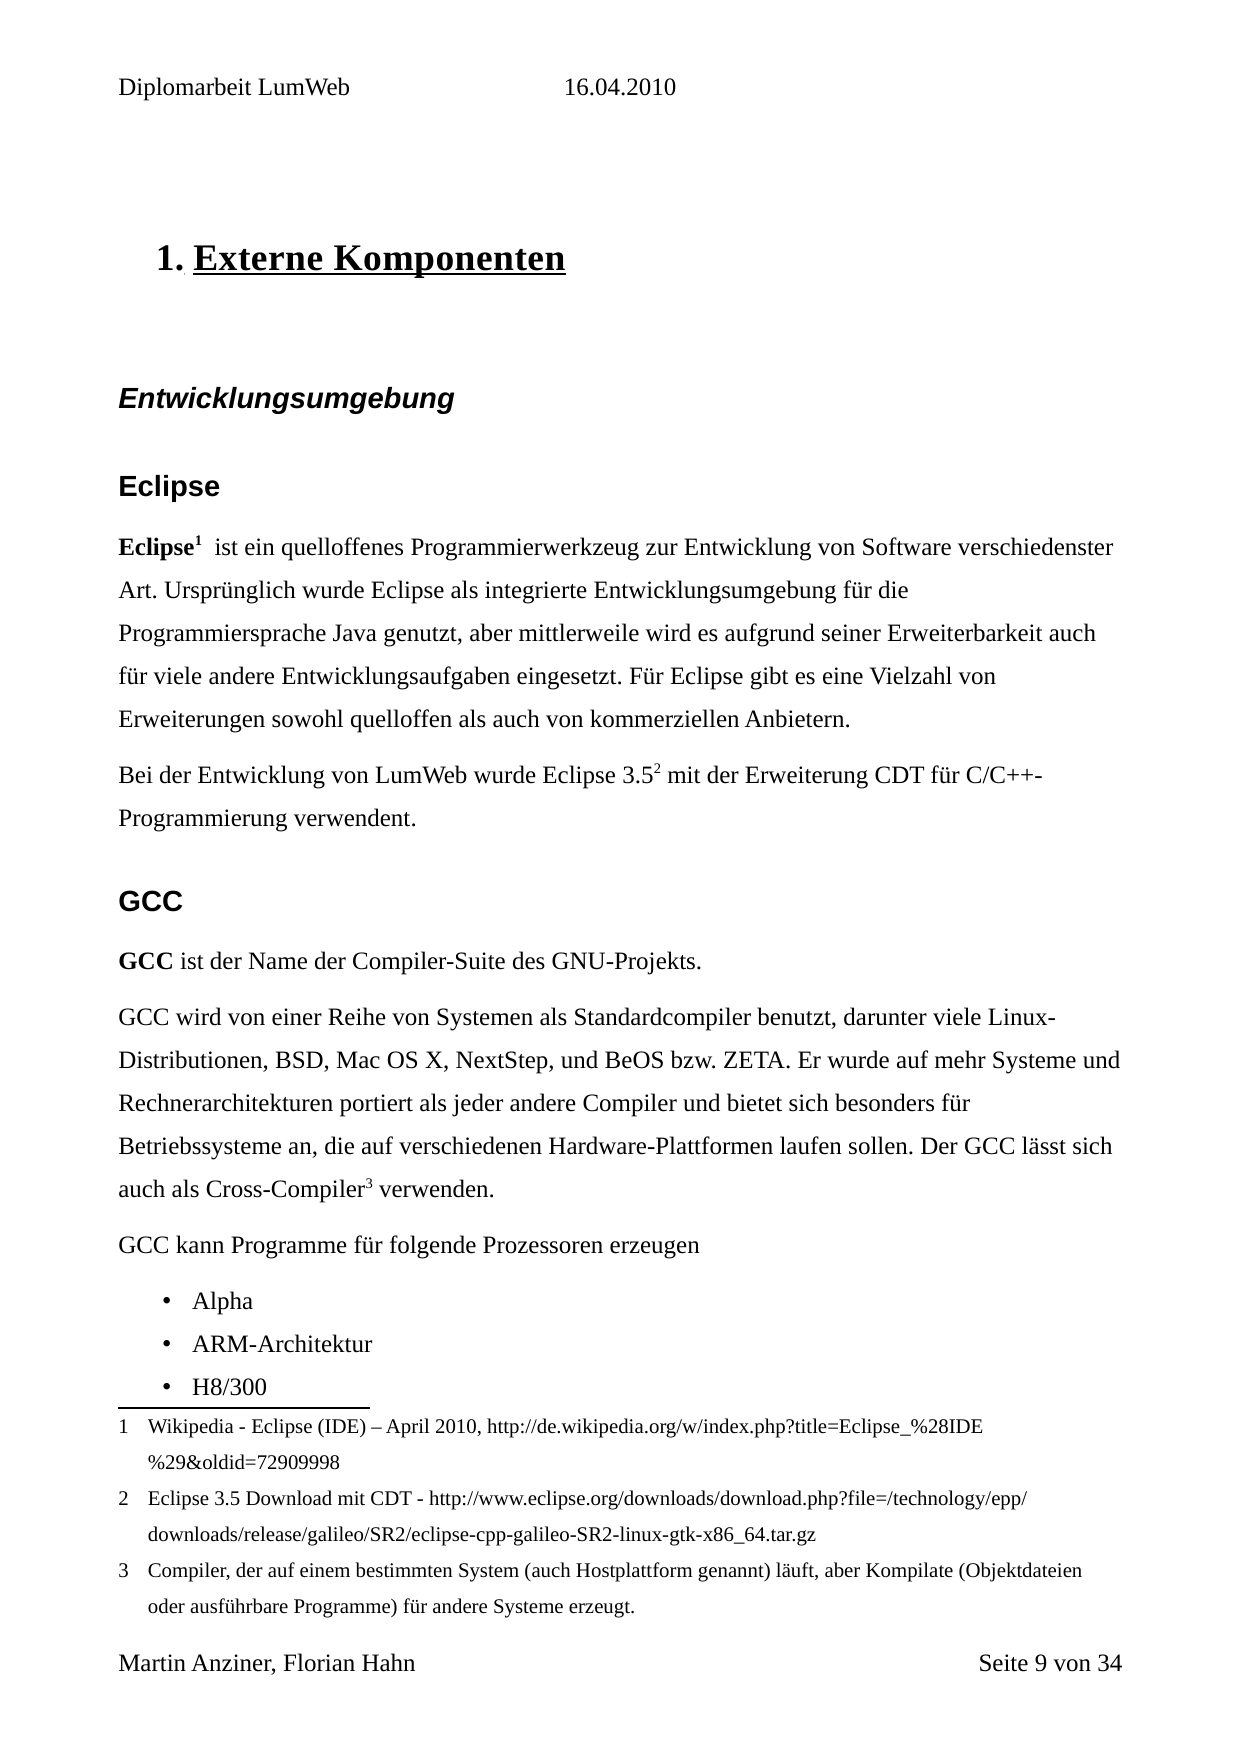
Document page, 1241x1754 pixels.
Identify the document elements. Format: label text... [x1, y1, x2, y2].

text GCC ist der Name der Compiler-Suite des GNU-Projekts. [118, 946, 1122, 975]
subtitle Entwicklungsumgebung [118, 381, 1122, 414]
list H8/300 [162, 1372, 1122, 1401]
text GCC wird von einer Reihe von Systemen als Standardcompiler benutzt, darunter viele Linux-Distributionen, BSD, Mac OS X, NextStep, und BeOS bzw. ZETA. Er wurde auf mehr Systeme und Rechnerarchitekturen portiert als jeder andere Compiler und bietet sich besonders für Betriebssysteme an, die auf verschiedenen Hardware-Plattformen laufen sollen. Der GCC lässt sich auch als Cross-Compiler verwenden. [118, 1002, 1122, 1203]
text Eclipse ist ein quelloffenes Programmierwerkzeug zur Entwicklung von Software verschiedenster Art. Ursprünglich wurde Eclipse als integrierte Entwicklungsumgebung für die Programmiersprache Java genutzt, aber mittlerweile wird es aufgrund seiner Erweiterbarkeit auch für viele andere Entwicklungsaufgaben eingesetzt. Für Eclipse gibt es eine Vielzahl von Erweiterungen sowohl quelloffen als auch von kommerziellen Anbietern. [118, 532, 1122, 733]
list Alpha [162, 1286, 1122, 1314]
text Eclipse 3.5 Download mit CDT - http://www.eclipse.org/downloads/download.php?file=/technology/epp/downloads/release/galileo/SR2/eclipse-cpp-galileo-SR2-linux-gtk-x86_64.tar.gz [118, 1486, 1122, 1546]
subtitle Eclipse [118, 469, 1122, 502]
subtitle GCC [118, 883, 1122, 917]
subtitle Externe Komponenten [156, 236, 1122, 279]
text Compiler, der auf einem bestimmten System (auch Hostplattform genannt) läuft, aber Kompilate (Objektdateien oder ausführbare Programme) für andere Systeme erzeugt. [118, 1558, 1122, 1618]
text GCC kann Programme für folgende Prozessoren erzeugen [118, 1230, 1122, 1259]
text Bei der Entwicklung von LumWeb wurde Eclipse 3.5 mit der Erweiterung CDT für C/C++-Programmierung verwendent. [118, 760, 1122, 832]
text Wikipedia - Eclipse (IDE) – April 2010, http://de.wikipedia.org/w/index.php?title=Eclipse_%28IDE%29&oldid=72909998 [118, 1414, 1122, 1474]
list ARM-Architektur [162, 1329, 1122, 1358]
